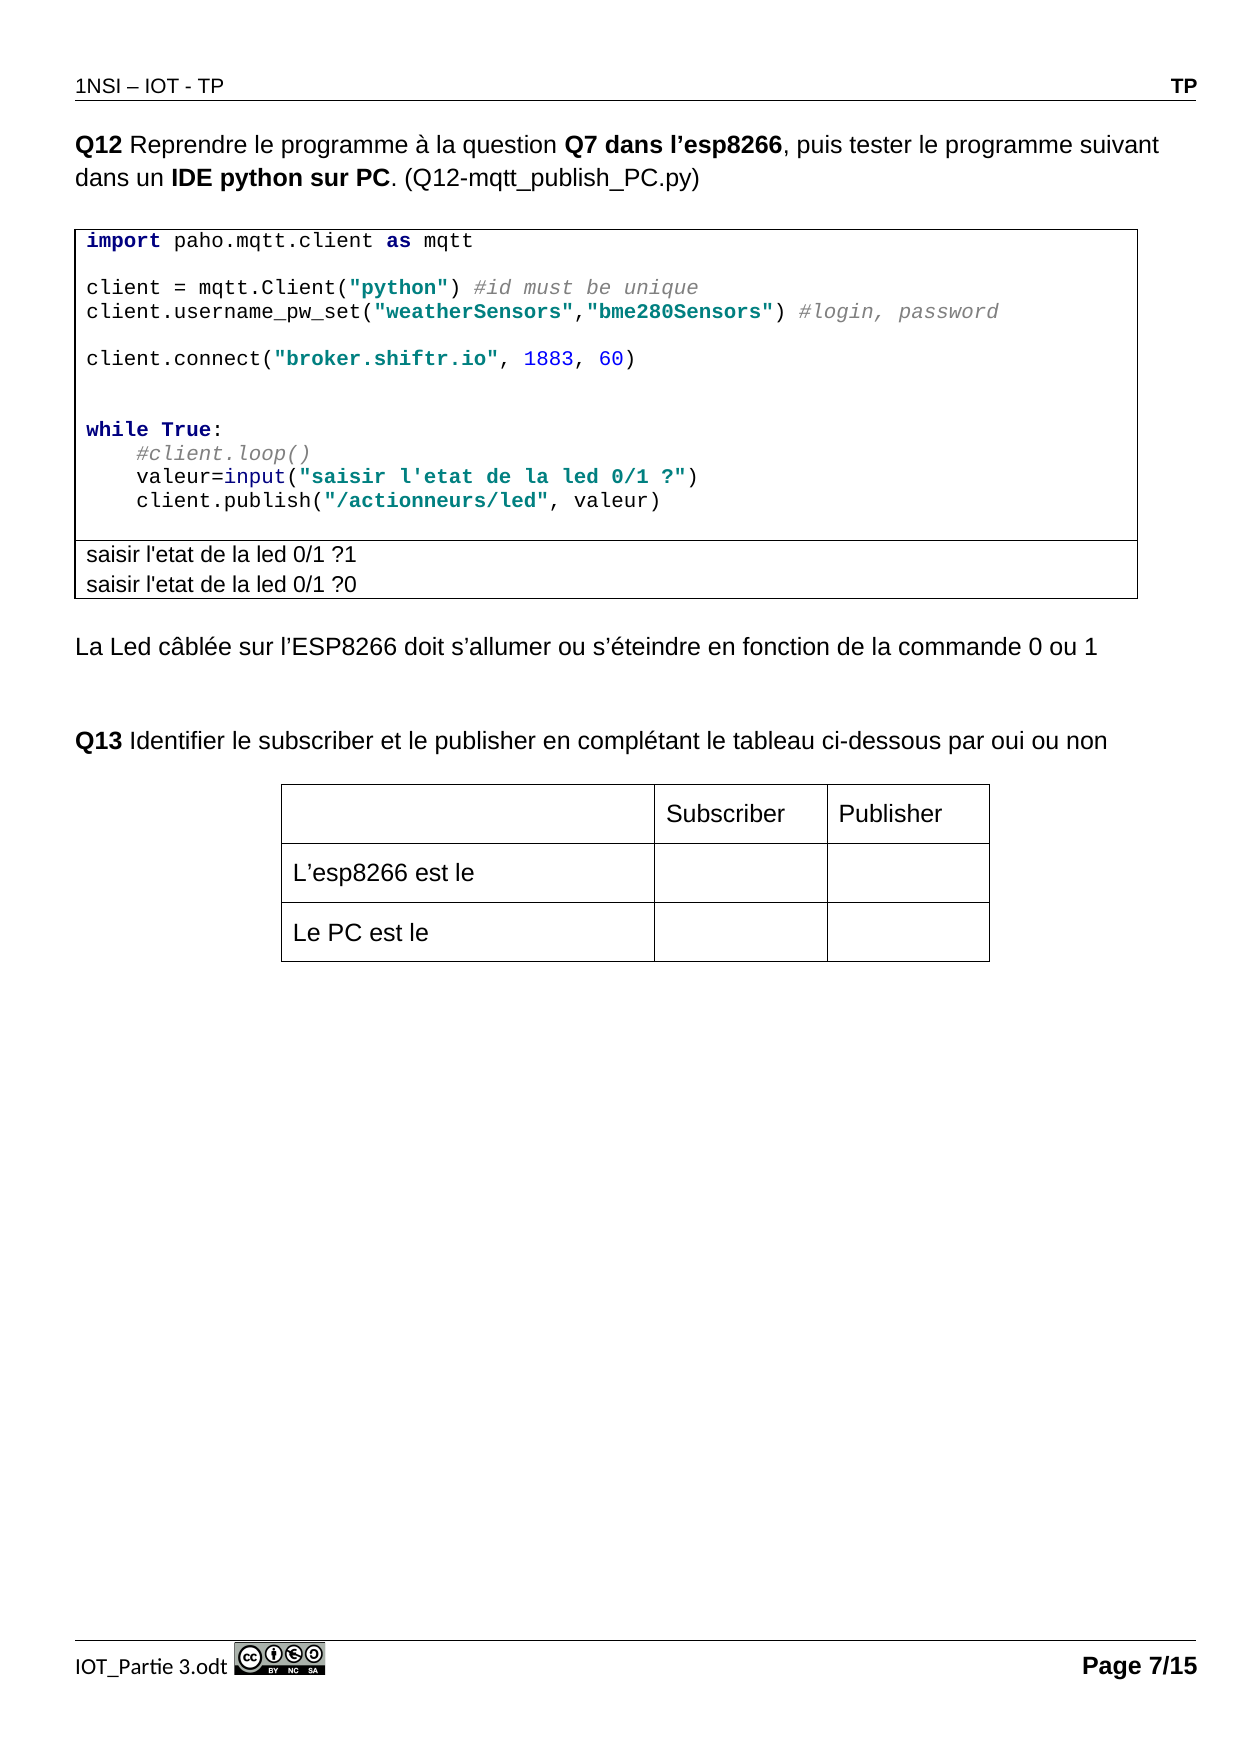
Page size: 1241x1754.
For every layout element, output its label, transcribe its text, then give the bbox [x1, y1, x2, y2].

table_header [282, 785, 654, 843]
text Q13 Identifier le subscriber et le publisher en complétant le tableau ci-dessous par oui ou non [75, 726, 1196, 755]
table_cell Le PC est le [282, 903, 654, 961]
table_header Publisher [828, 785, 989, 843]
table_cell [655, 844, 827, 902]
picture [234, 1642, 325, 1675]
table_header Subscriber [655, 785, 827, 843]
table_cell [828, 844, 989, 902]
table_header import paho.mqtt.client as mqtt client = mqtt.Client("python") #id must be unique client.username_pw_set("weatherSensors","bme280Sensors") #login, password client.connect("broker.shiftr.io", 1883, 60) while True: #client.loop() valeur=input("saisir l'etat de la led 0/1 ?") client.publish("/actionneurs/led", valeur) [76, 230, 1137, 540]
table_cell [828, 903, 989, 961]
table_cell saisir l'etat de la led 0/1 ?1 saisir l'etat de la led 0/1 ?0 [76, 541, 1137, 597]
table_cell [655, 903, 827, 961]
text La Led câblée sur l’ESP8266 doit s’allumer ou s’éteindre en fonction de la commande 0 ou 1 [75, 631, 1196, 660]
table_cell L’esp8266 est le [282, 844, 654, 902]
text Q12 Reprendre le programme à la question Q7 dans l’esp8266, puis tester le programme suivant dans un IDE python sur PC. (Q12-mqtt_publish_PC.py) [75, 129, 1196, 191]
